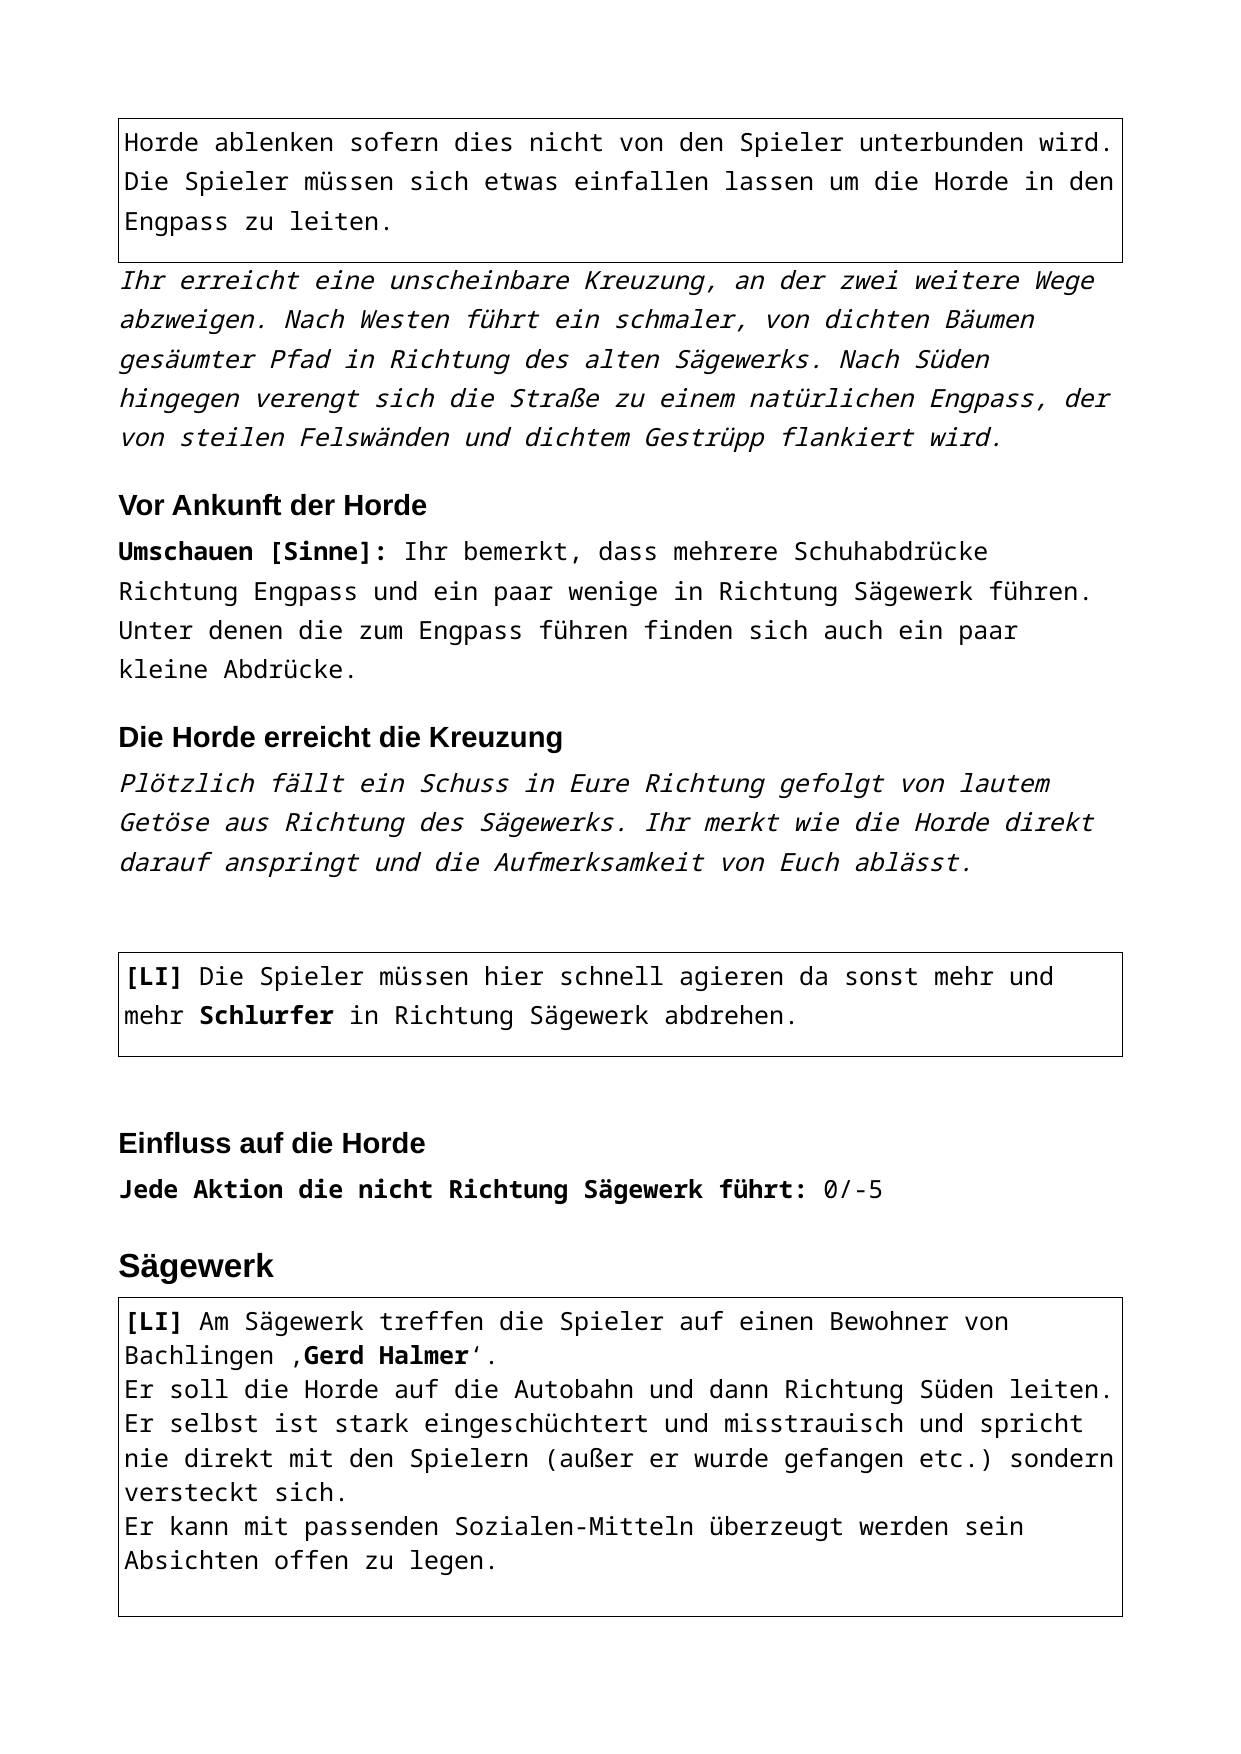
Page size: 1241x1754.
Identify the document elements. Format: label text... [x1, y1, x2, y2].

table_header [LI] Am Sägewerk treffen die Spieler auf einen Bewohner von Bachlingen ‚Gerd Halmer‘. Er soll die Horde auf die Autobahn und dann Richtung Süden leiten. Er selbst ist stark eingeschüchtert und misstrauisch und spricht nie direkt mit den Spielern (außer er wurde gefangen etc.) sondern versteckt sich. Er kann mit passenden Sozialen-Mitteln überzeugt werden sein Absichten offen zu legen. [119, 1298, 1122, 1616]
subtitle Vor Ankunft der Horde [118, 488, 1122, 521]
table_header [LI] Die Spieler müssen hier schnell agieren da sonst mehr und mehr Schlurfer in Richtung Sägewerk abdrehen. [119, 953, 1122, 1056]
text Jede Aktion die nicht Richtung Sägewerk führt: 0/-5 [118, 1172, 1122, 1206]
text Plötzlich fällt ein Schuss in Eure Richtung gefolgt von lautem Getöse aus Richtung des Sägewerks. Ihr merkt wie die Horde direkt darauf anspringt und die Aufmerksamkeit von Euch ablässt. [118, 766, 1122, 878]
subtitle Sägewerk [118, 1246, 1122, 1285]
text Umschauen [Sinne]: Ihr bemerkt, dass mehrere Schuhabdrücke Richtung Engpass und ein paar wenige in Richtung Sägewerk führen. Unter denen die zum Engpass führen finden sich auch ein paar kleine Abdrücke. [118, 534, 1122, 686]
subtitle Einfluss auf die Horde [118, 1126, 1122, 1159]
table_header Horde ablenken sofern dies nicht von den Spieler unterbunden wird. Die Spieler müssen sich etwas einfallen lassen um die Horde in den Engpass zu leiten. [119, 119, 1122, 262]
subtitle Die Horde erreicht die Kreuzung [118, 720, 1122, 753]
text Ihr erreicht eine unscheinbare Kreuzung, an der zwei weitere Wege abzweigen. Nach Westen führt ein schmaler, von dichten Bäumen gesäumter Pfad in Richtung des alten Sägewerks. Nach Süden hingegen verengt sich die Straße zu einem natürlichen Engpass, der von steilen Felswänden und dichtem Gestrüpp flankiert wird. [118, 263, 1122, 454]
